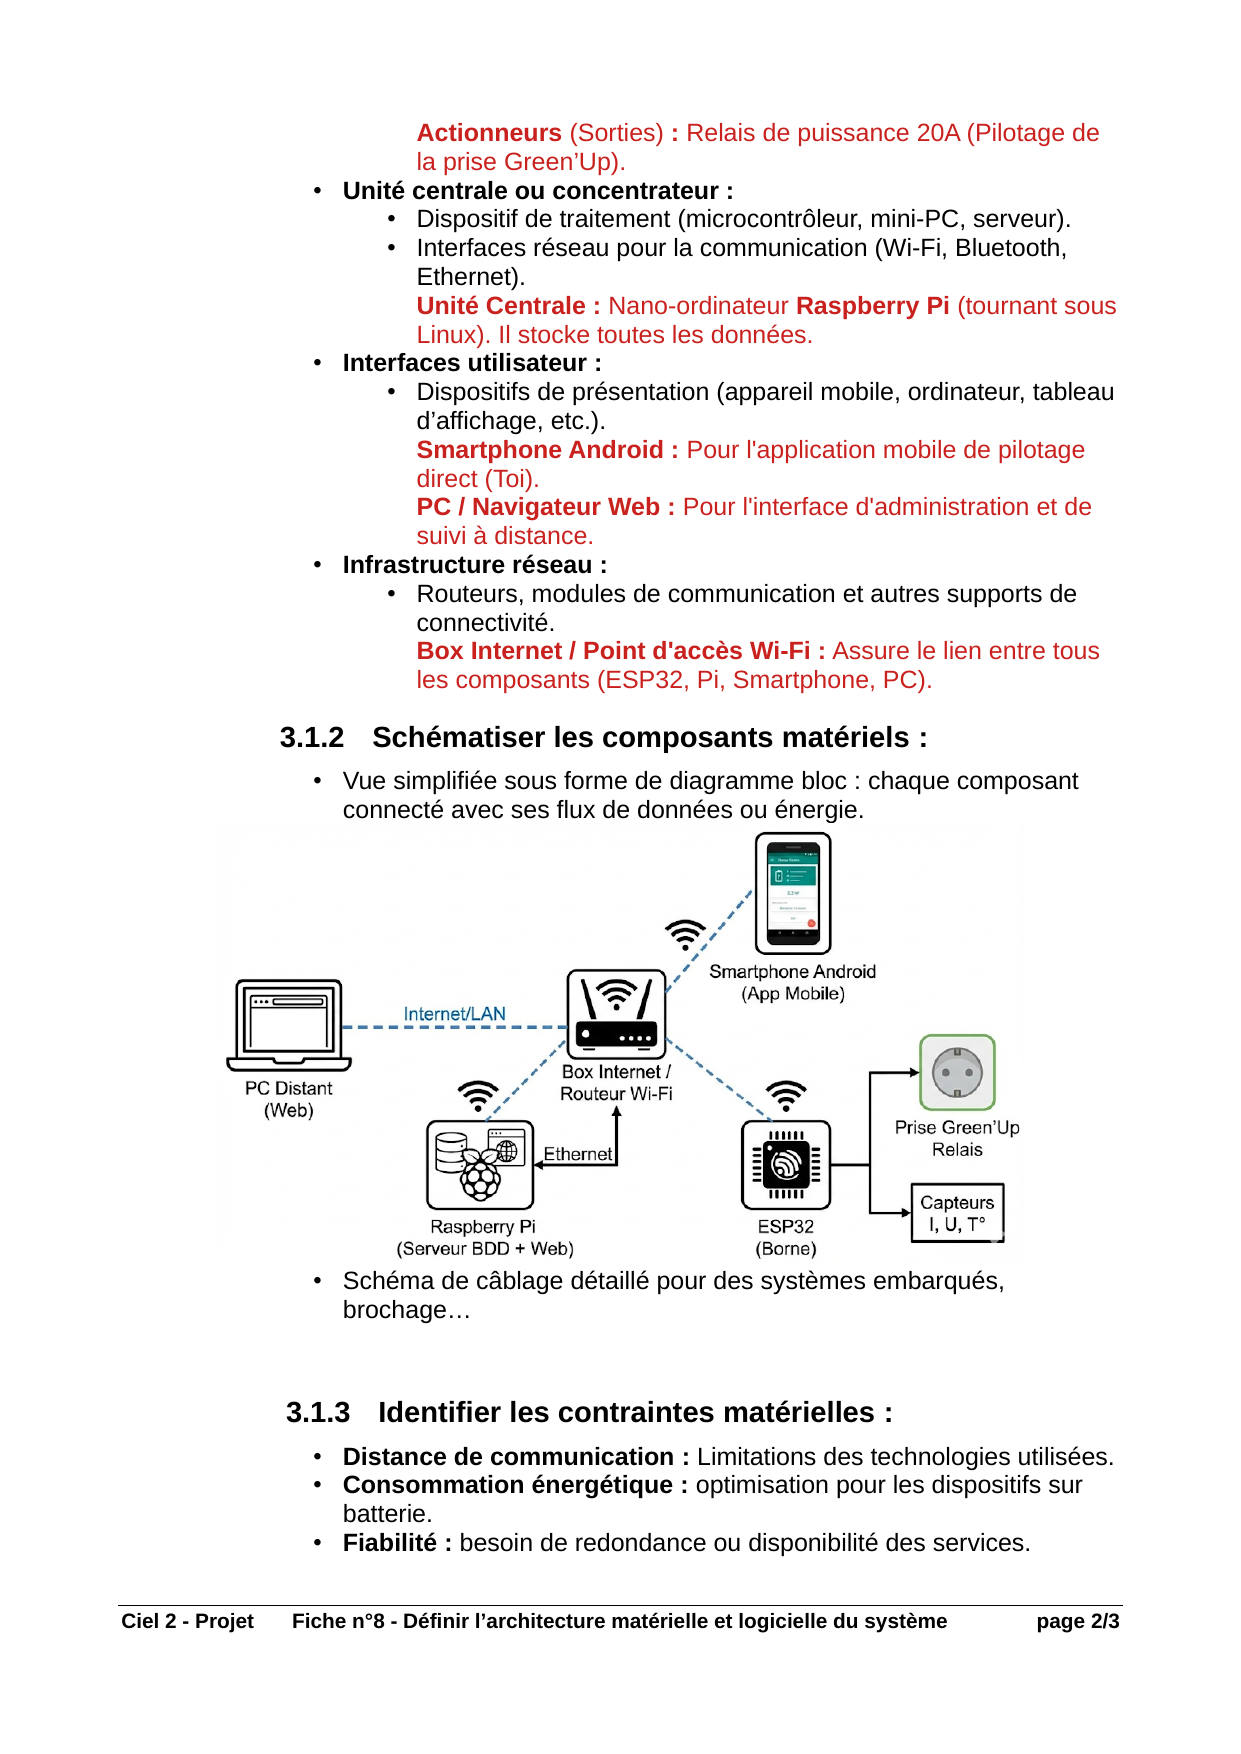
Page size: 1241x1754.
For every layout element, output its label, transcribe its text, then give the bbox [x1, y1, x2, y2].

list Routeurs, modules de communication et autres supports de connectivité. Box Internet / Point d'accès Wi-Fi : Assure le lien entre tous les composants (ESP32, Pi, Smartphone, PC). [387, 579, 1123, 694]
list Dispositifs de présentation (appareil mobile, ordinateur, tableau d’affichage, etc.). Smartphone Android : Pour l'application mobile de pilotage direct (Toi). PC / Navigateur Web : Pour l'interface d'administration et de suivi à distance. [387, 377, 1123, 550]
list Vue simplifiée sous forme de diagramme bloc : chaque composant connecté avec ses flux de données ou énergie. [313, 766, 1123, 824]
list Interfaces réseau pour la communication (Wi-Fi, Bluetooth, Ethernet). Unité Centrale : Nano-ordinateur Raspberry Pi (tournant sous Linux). Il stocke toutes les données. [387, 233, 1123, 348]
subtitle Schématiser les composants matériels : [272, 720, 1123, 754]
list Dispositif de traitement (microcontrôleur, mini-PC, serveur). [387, 204, 1123, 233]
list Infrastructure réseau : [313, 550, 1123, 579]
list Schéma de câblage détaillé pour des systèmes embarqués, brochage… [313, 824, 1123, 1381]
list Unité centrale ou concentrateur : [313, 176, 1123, 204]
list Interfaces utilisateur : [313, 348, 1123, 377]
subtitle Identifier les contraintes matérielles : [278, 1395, 1123, 1429]
list Actionneurs (Sorties) : Relais de puissance 20A (Pilotage de la prise Green’Up). [387, 118, 1123, 176]
list Consommation énergétique : optimisation pour les dispositifs sur batterie. [313, 1470, 1123, 1528]
picture [215, 823, 1025, 1266]
list Distance de communication : Limitations des technologies utilisées. [313, 1441, 1123, 1470]
list Fiabilité : besoin de redondance ou disponibilité des services. [313, 1528, 1123, 1557]
